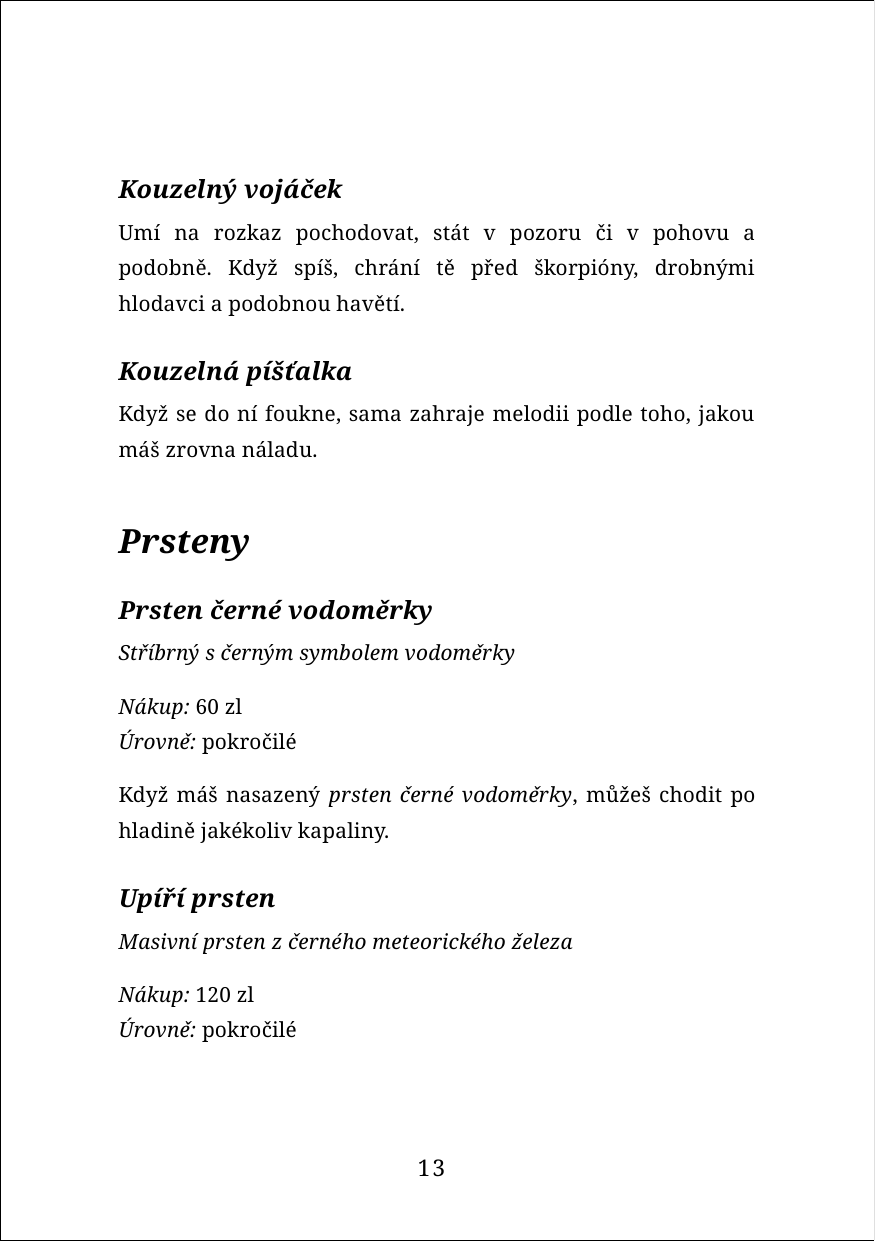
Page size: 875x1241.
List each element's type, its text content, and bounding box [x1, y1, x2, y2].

text Nákup: 120 zl Úrovně: pokročilé [118, 980, 756, 1044]
subtitle Upíří prsten [118, 881, 756, 915]
subtitle Prsten černé vodoměrky [118, 593, 756, 627]
subtitle Kouzelný vojáček [118, 172, 756, 206]
subtitle Kouzelná píšťalka [118, 354, 756, 388]
text Stříbrný s černým symbolem vodoměrky [118, 638, 756, 667]
subtitle Prsteny [118, 518, 756, 563]
text Nákup: 60 zl Úrovně: pokročilé [118, 692, 756, 756]
text Masivní prsten z černého meteorického železa [118, 927, 756, 955]
text Umí na rozkaz pochodovat, stát v pozoru či v pohovu a podobně. Když spíš, chrání tě před škorpióny, drobnými hlodavci a podobnou havětí. [118, 218, 756, 317]
text Když máš nasazený prsten černé vodoměrky, můžeš chodit po hladině jakékoliv kapaliny. [118, 781, 756, 844]
text Když se do ní foukne, sama zahraje melodii podle toho, jakou máš zrovna náladu. [118, 399, 756, 463]
